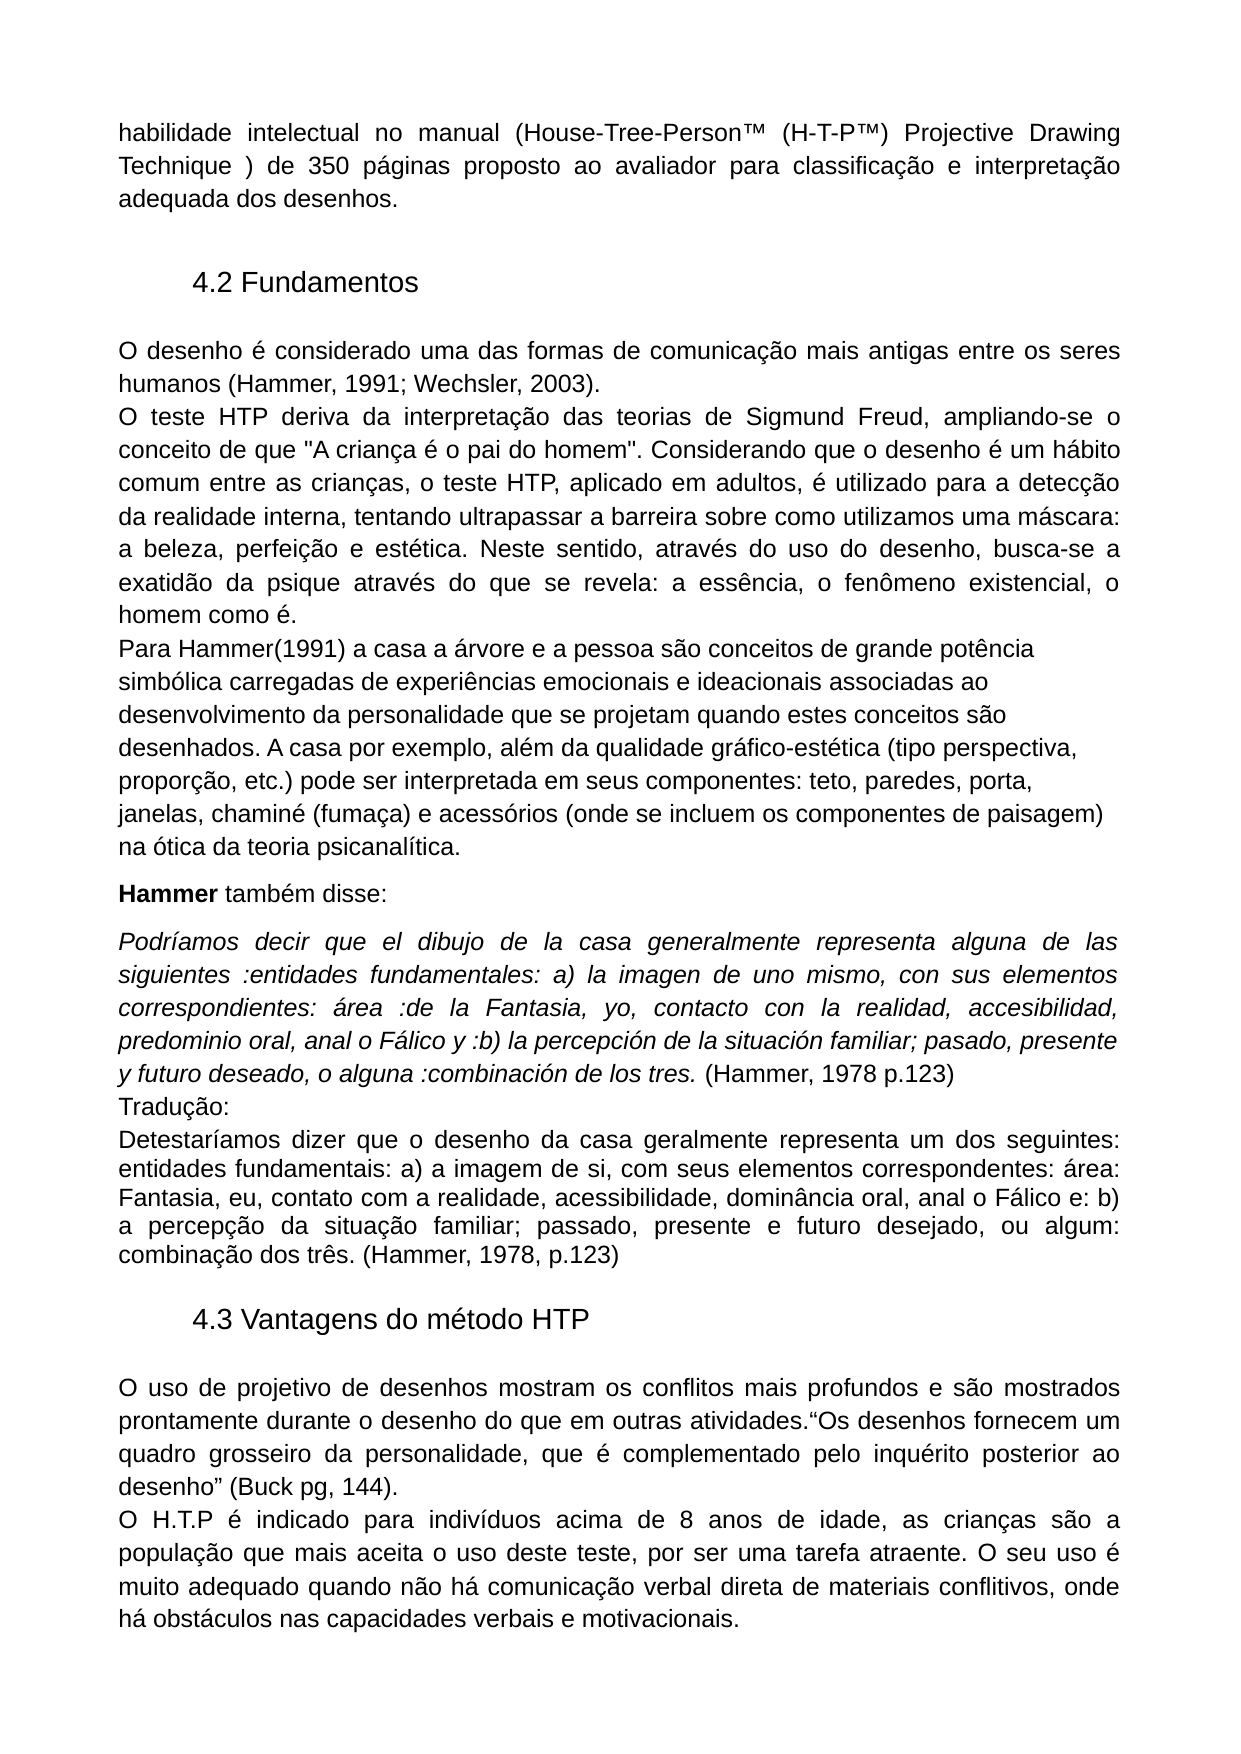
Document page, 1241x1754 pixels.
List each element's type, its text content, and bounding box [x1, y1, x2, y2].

text O H.T.P é indicado para indivíduos acima de 8 anos de idade, as crianças são a população que mais aceita o uso deste teste, por ser uma tarefa atraente. O seu uso é muito adequado quando não há comunicação verbal direta de materiais conflitivos, onde há obstáculos nas capacidades verbais e motivacionais. [118, 1505, 1122, 1633]
text 4.3 Vantagens do método HTP [118, 1302, 1122, 1335]
text Para Hammer(1991) a casa a árvore e a pessoa são conceitos de grande potência simbólica carregadas de experiências emocionais e ideacionais associadas ao desenvolvimento da personalidade que se projetam quando estes conceitos são desenhados. A casa por exemplo, além da qualidade gráfico-estética (tipo perspectiva, proporção, etc.) pode ser interpretada em seus componentes: teto, paredes, porta, janelas, chaminé (fumaça) e acessórios (onde se incluem os componentes de paisagem) na ótica da teoria psicanalítica. [118, 633, 1122, 860]
text O desenho é considerado uma das formas de comunicação mais antigas entre os seres humanos (Hammer, 1991; Wechsler, 2003). [118, 336, 1122, 398]
text O uso de projetivo de desenhos mostram os conflitos mais profundos e são mostrados prontamente durante o desenho do que em outras atividades.“Os desenhos fornecem um quadro grosseiro da personalidade, que é complementado pelo inquérito posterior ao desenho” (Buck pg, 144). [118, 1373, 1122, 1501]
text 4.2 Fundamentos [118, 265, 1122, 298]
text Tradução: [118, 1092, 1122, 1121]
text habilidade intelectual no manual (House-Tree-Person™ (H-T-P™) Projective Drawing Technique ) de 350 páginas proposto ao avaliador para classificação e interpretação adequada dos desenhos. [118, 118, 1122, 213]
text Hammer também disse: [118, 879, 1122, 908]
text O teste HTP deriva da interpretação das teorias de Sigmund Freud, ampliando-se o conceito de que "A criança é o pai do homem". Considerando que o desenho é um hábito comum entre as crianças, o teste HTP, aplicado em adultos, é utilizado para a detecção da realidade interna, tentando ultrapassar a barreira sobre como utilizamos uma máscara: a beleza, perfeição e estética. Neste sentido, através do uso do desenho, busca-se a exatidão da psique através do que se revela: a essência, o fenômeno existencial, o homem como é. [118, 402, 1122, 629]
text Detestaríamos dizer que o desenho da casa geralmente representa um dos seguintes: entidades fundamentais: a) a imagem de si, com seus elementos correspondentes: área: Fantasia, eu, contato com a realidade, acessibilidade, dominância oral, anal o Fálico e: b) a percepção da situação familiar; passado, presente e futuro desejado, ou algum: combinação dos três. (Hammer, 1978, p.123) [118, 1125, 1122, 1269]
text Podríamos decir que el dibujo de la casa generalmente representa alguna de las siguientes :entidades fundamentales: a) la imagen de uno mismo, con sus elementos correspondientes: área :de la Fantasia, yo, contacto con la realidad, accesibilidad, predominio oral, anal o Fálico y :b) la percepción de la situación familiar; pasado, presente y futuro deseado, o alguna :combinación de los tres. (Hammer, 1978 p.123) [118, 927, 1122, 1088]
